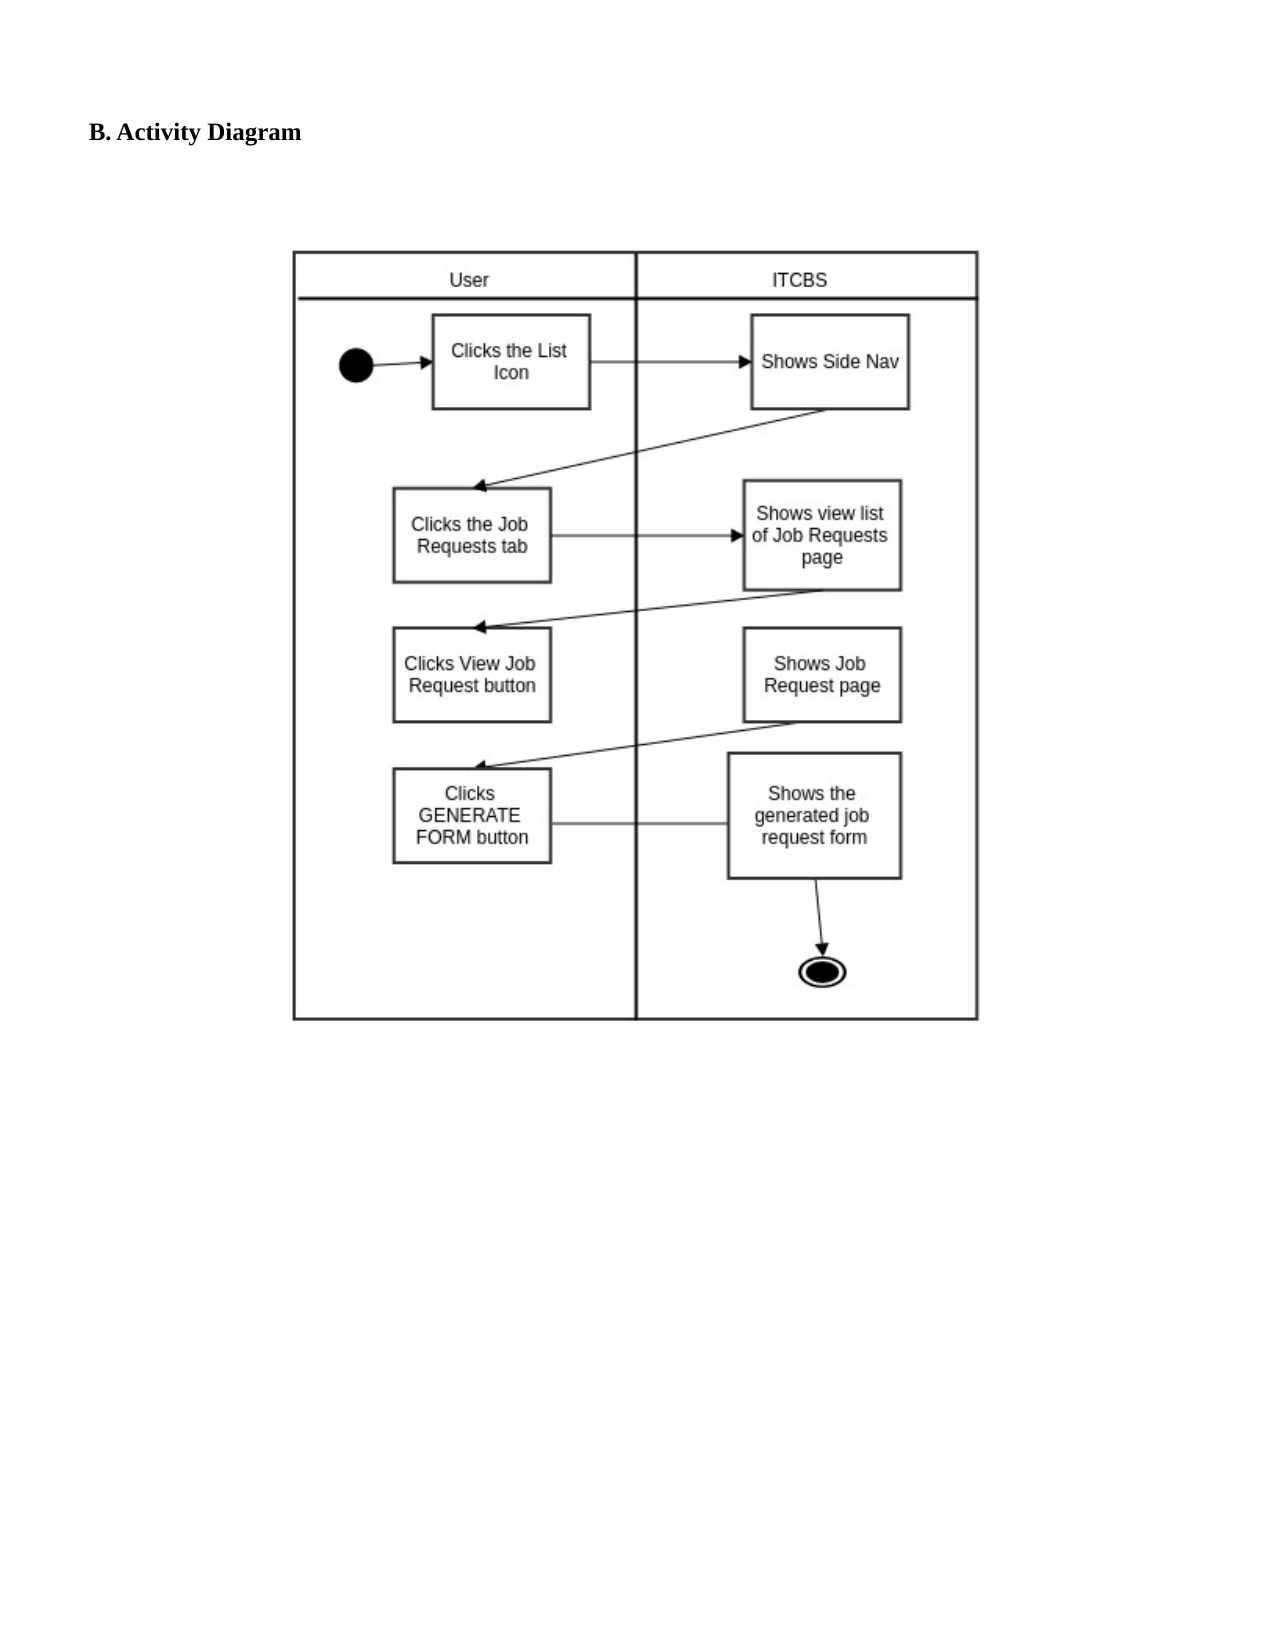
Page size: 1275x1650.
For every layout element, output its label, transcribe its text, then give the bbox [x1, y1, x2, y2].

text B. Activity Diagram [88, 117, 1186, 146]
picture [273, 237, 1005, 1057]
